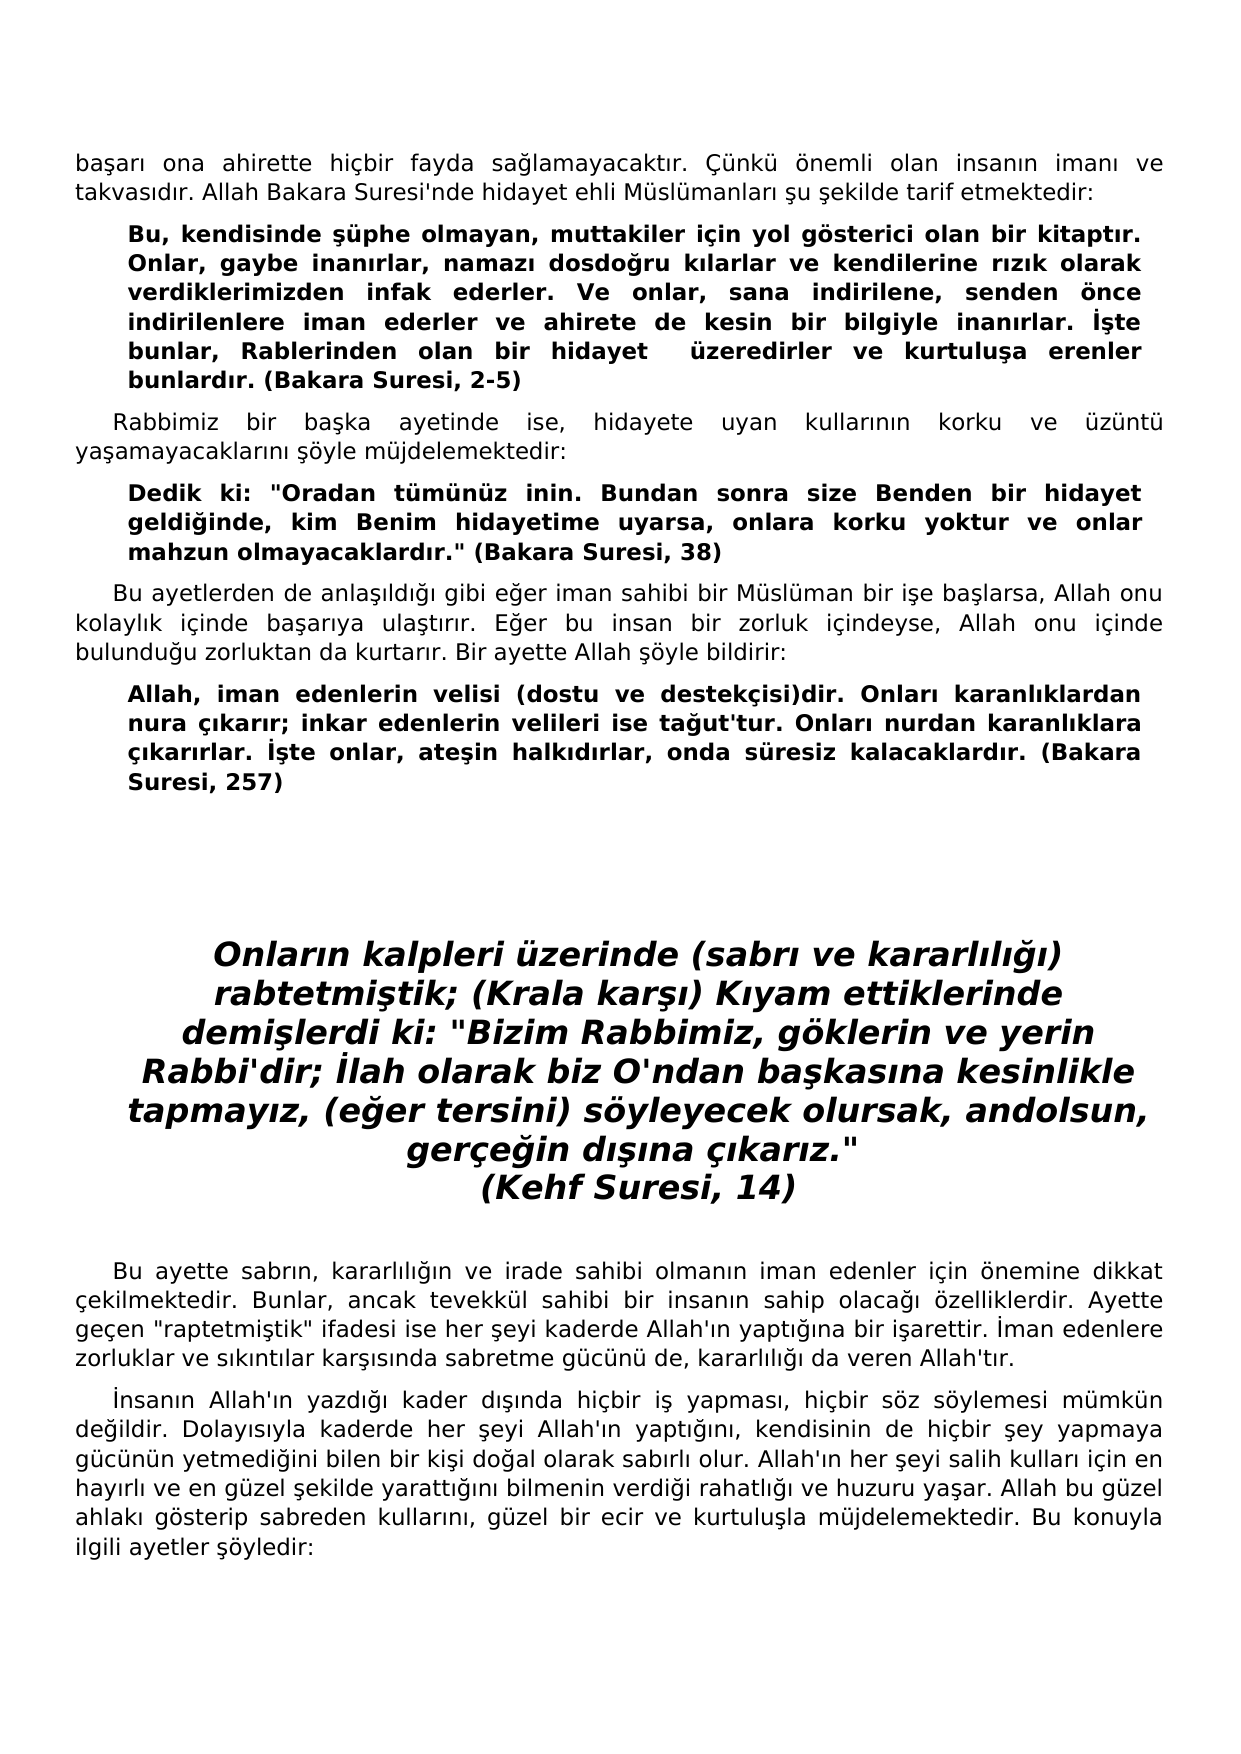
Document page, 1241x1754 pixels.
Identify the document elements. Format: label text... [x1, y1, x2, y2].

text İnsanın Allah'ın yazdığı kader dışında hiçbir iş yapması, hiçbir söz söylemesi mümkün değildir. Dolayısıyla kaderde her şeyi Allah'ın yaptığını, kendisinin de hiçbir şey yapmaya gücünün yetmediğini bilen bir kişi doğal olarak sabırlı olur. Allah'ın her şeyi salih kulları için en hayırlı ve en güzel şekilde yarattığını bilmenin verdiği rahatlığı ve huzuru yaşar. Allah bu güzel ahlakı gösterip sabreden kullarını, güzel bir ecir ve kurtuluşla müjdelemektedir. Bu konuyla ilgili ayetler şöyledir: [75, 1387, 1165, 1560]
text Dedik ki: "Oradan tümünüz inin. Bundan sonra size Benden bir hidayet geldiğinde, kim Benim hidayetime uyarsa, onlara korku yoktur ve onlar mahzun olmayacaklardır." (Bakara Suresi, 38) [127, 480, 1143, 565]
text Bu, kendisinde şüphe olmayan, muttakiler için yol gösterici olan bir kitaptır. Onlar, gaybe inanırlar, namazı dosdoğru kılarlar ve kendilerine rızık olarak verdiklerimizden infak ederler. Ve onlar, sana indirilene, senden önce indirilenlere iman ederler ve ahirete de kesin bir bilgiyle inanırlar. İşte bunlar, Rablerinden olan bir hidayet üzeredirler ve kurtuluşa erenler bunlardır. (Bakara Suresi, 2-5) [127, 221, 1143, 394]
text Bu ayette sabrın, kararlılığın ve irade sahibi olmanın iman edenler için önemine dikkat çekilmektedir. Bunlar, ancak tevekkül sahibi bir insanın sahip olacağı özelliklerdir. Ayette geçen "raptetmiştik" ifadesi ise her şeyi kaderde Allah'ın yaptığına bir işarettir. İman edenlere zorluklar ve sıkıntılar karşısında sabretme gücünü de, kararlılığı da veren Allah'tır. [75, 1258, 1165, 1372]
text başarı ona ahirette hiçbir fayda sağlamayacaktır. Çünkü önemli olan insanın imanı ve takvasıdır. Allah Bakara Suresi'nde hidayet ehli Müslümanları şu şekilde tarif etmektedir: [75, 150, 1165, 206]
text Allah, iman edenlerin velisi (dostu ve destekçisi)dir. Onları karanlıklardan nura çıkarır; inkar edenlerin velileri ise tağut'tur. Onları nurdan karanlıklara çıkarırlar. İşte onlar, ateşin halkıdırlar, onda süresiz kalacaklardır. (Bakara Suresi, 257) [127, 681, 1143, 795]
subtitle Onların kalpleri üzerinde (sabrı ve kararlılığı) rabtetmiştik; (Krala karşı) Kıyam ettiklerinde demişlerdi ki: "Bizim Rabbimiz, göklerin ve yerin Rabbi'dir; İlah olarak biz O'ndan başkasına kesinlikle tapmayız, (eğer tersini) söyleyecek olursak, andolsun, gerçeğin dışına çıkarız." (Kehf Suresi, 14) [112, 936, 1165, 1208]
text Rabbimiz bir başka ayetinde ise, hidayete uyan kullarının korku ve üzüntü yaşamayacaklarını şöyle müjdelemektedir: [75, 409, 1165, 465]
text Bu ayetlerden de anlaşıldığı gibi eğer iman sahibi bir Müslüman bir işe başlarsa, Allah onu kolaylık içinde başarıya ulaştırır. Eğer bu insan bir zorluk içindeyse, Allah onu içinde bulunduğu zorluktan da kurtarır. Bir ayette Allah şöyle bildirir: [75, 581, 1165, 666]
